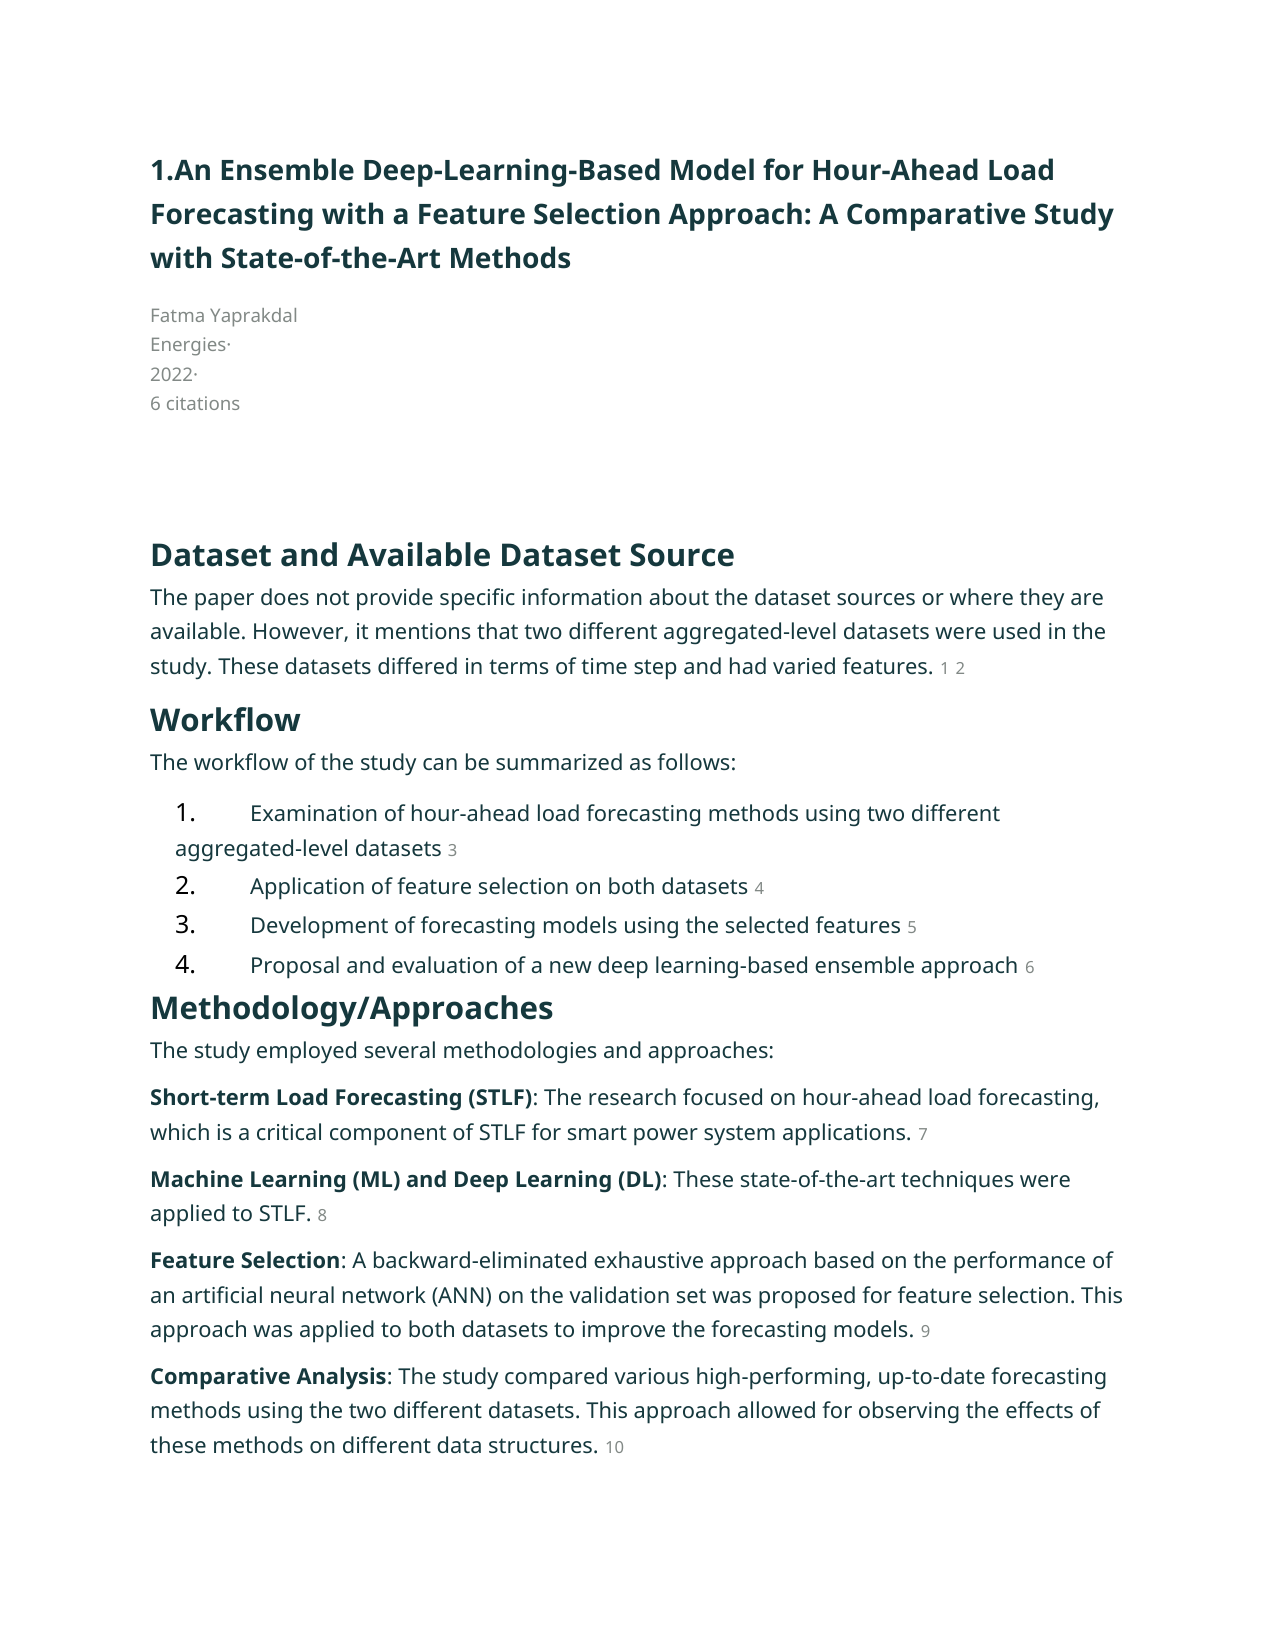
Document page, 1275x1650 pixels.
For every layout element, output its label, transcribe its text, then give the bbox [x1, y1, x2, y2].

subtitle Workflow [150, 698, 1125, 740]
list Development of forecasting models using the selected features 5 [175, 907, 1100, 941]
text 2022· [150, 361, 1125, 387]
text Energies· [150, 331, 1125, 357]
text Feature Selection: A backward-eliminated exhaustive approach based on the performance of an artificial neural network (ANN) on the validation set was proposed for feature selection. This approach was applied to both datasets to improve the forecasting models. 9 [150, 1245, 1125, 1344]
list Proposal and evaluation of a new deep learning-based ensemble approach 6 [175, 946, 1100, 980]
text The study employed several methodologies and approaches: [150, 1035, 1125, 1065]
list Examination of hour-ahead load forecasting methods using two different aggregated-level datasets 3 [175, 794, 1100, 863]
text Fatma Yaprakdal [150, 302, 1125, 327]
subtitle Methodology/Approaches [150, 986, 1125, 1028]
text The workflow of the study can be summarized as follows: [150, 747, 1125, 777]
text 6 citations [150, 391, 1125, 416]
list Application of feature selection on both datasets 4 [175, 867, 1100, 901]
text Short-term Load Forecasting (STLF): The research focused on hour-ahead load forecasting, which is a critical component of STLF for smart power system applications. 7 [150, 1082, 1125, 1146]
subtitle Dataset and Available Dataset Source [150, 532, 1125, 575]
text Machine Learning (ML) and Deep Learning (DL): These state-of-the-art techniques were applied to STLF. 8 [150, 1164, 1125, 1228]
text Comparative Analysis: The study compared various high-performing, up-to-date forecasting methods using the two different datasets. This approach allowed for observing the effects of these methods on different data structures. 10 [150, 1361, 1125, 1460]
text 1.An Ensemble Deep-Learning-Based Model for Hour-Ahead Load Forecasting with a Feature Selection Approach: A Comparative Study with State-of-the-Art Methods [150, 150, 1125, 277]
text The paper does not provide specific information about the dataset sources or where they are available. However, it mentions that two different aggregated-level datasets were used in the study. These datasets differed in terms of time step and had varied features. 1 2 [150, 582, 1125, 681]
